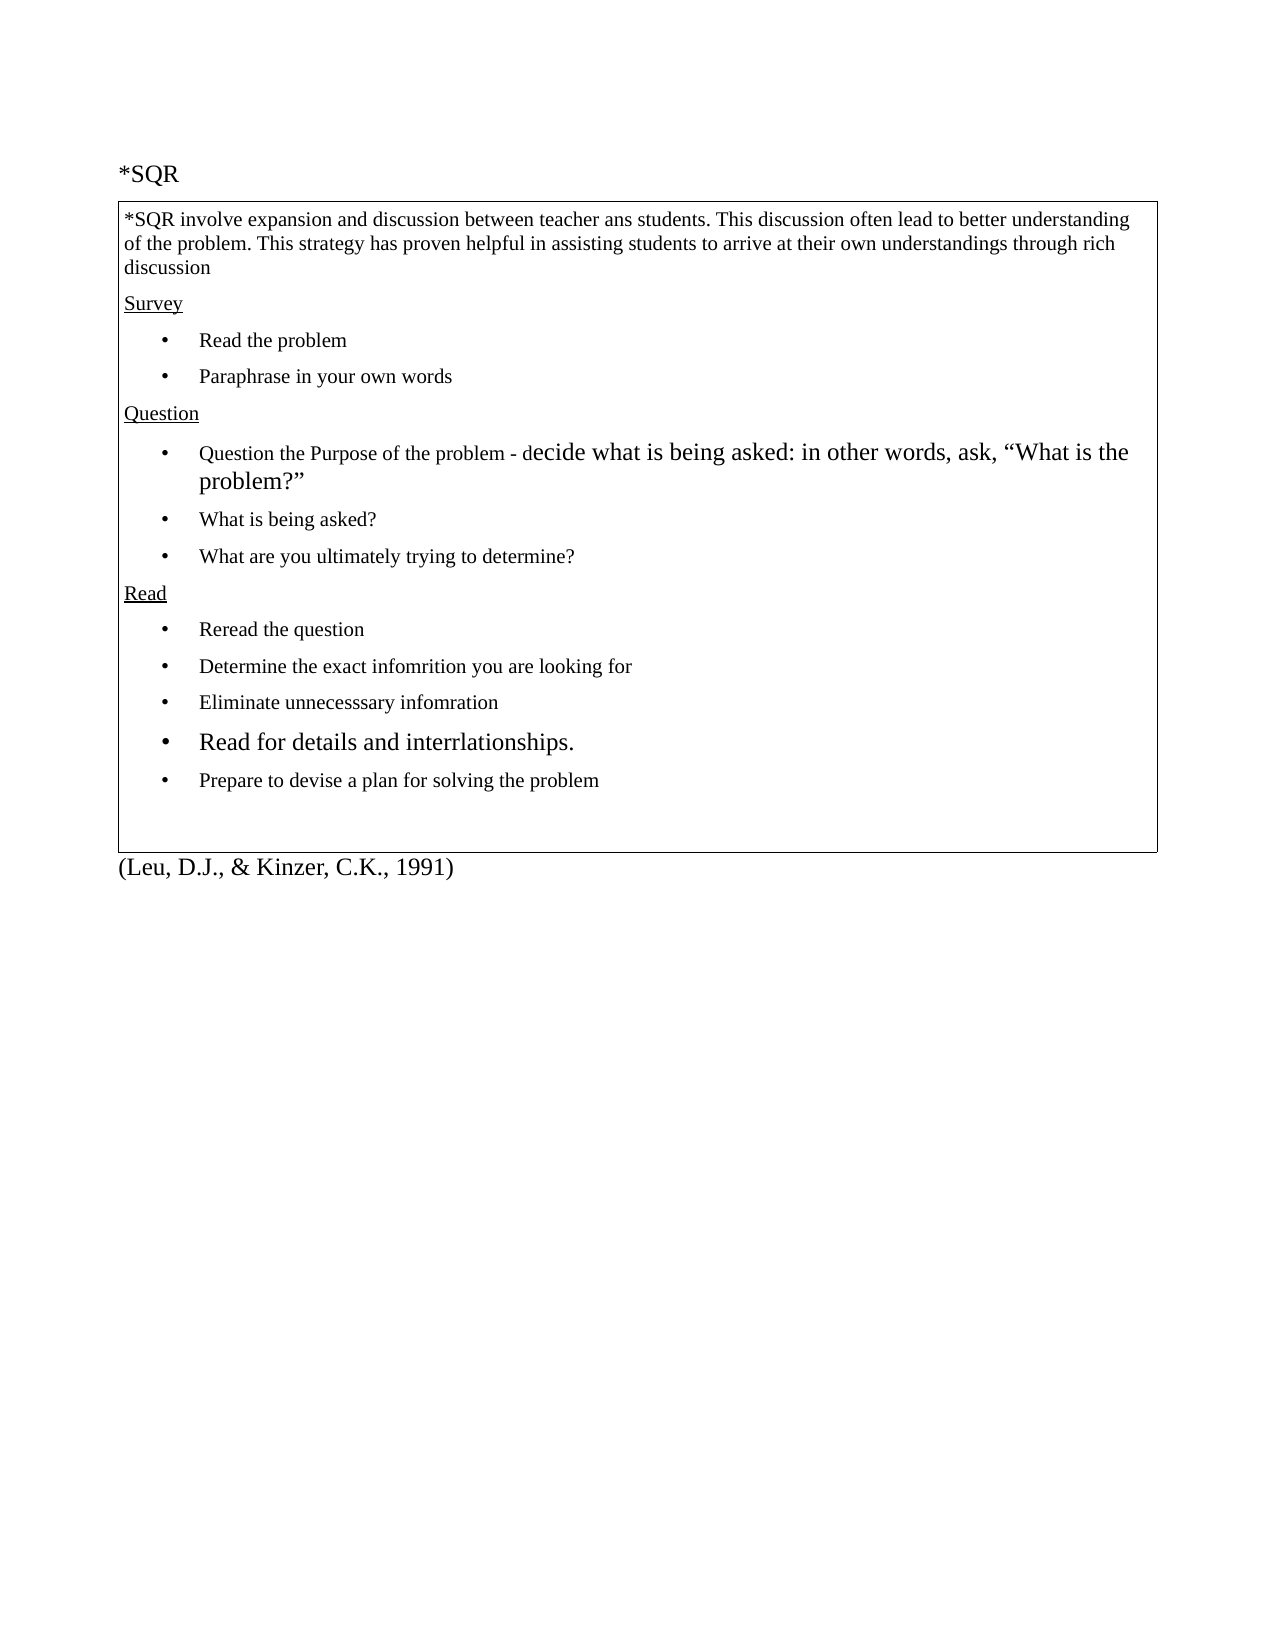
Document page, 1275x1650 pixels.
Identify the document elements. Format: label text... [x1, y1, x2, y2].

text (Leu, D.J., & Kinzer, C.K., 1991) [118, 853, 1157, 880]
text *SQR [118, 159, 1157, 188]
table_header *SQR involve expansion and discussion between teacher ans students. This discussion often lead to better understanding of the problem. This strategy has proven helpful in assisting students to arrive at their own understandings through rich discussion Survey Read the problem Paraphrase in your own words Question Question the Purpose of the problem - decide what is being asked: in other words, ask, “What is the problem?” What is being asked? What are you ultimately trying to determine? Read Reread the question Determine the exact infomrition you are looking for Eliminate unnecesssary infomration Read for details and interrlationships. Prepare to devise a plan for solving the problem [119, 202, 1157, 852]
